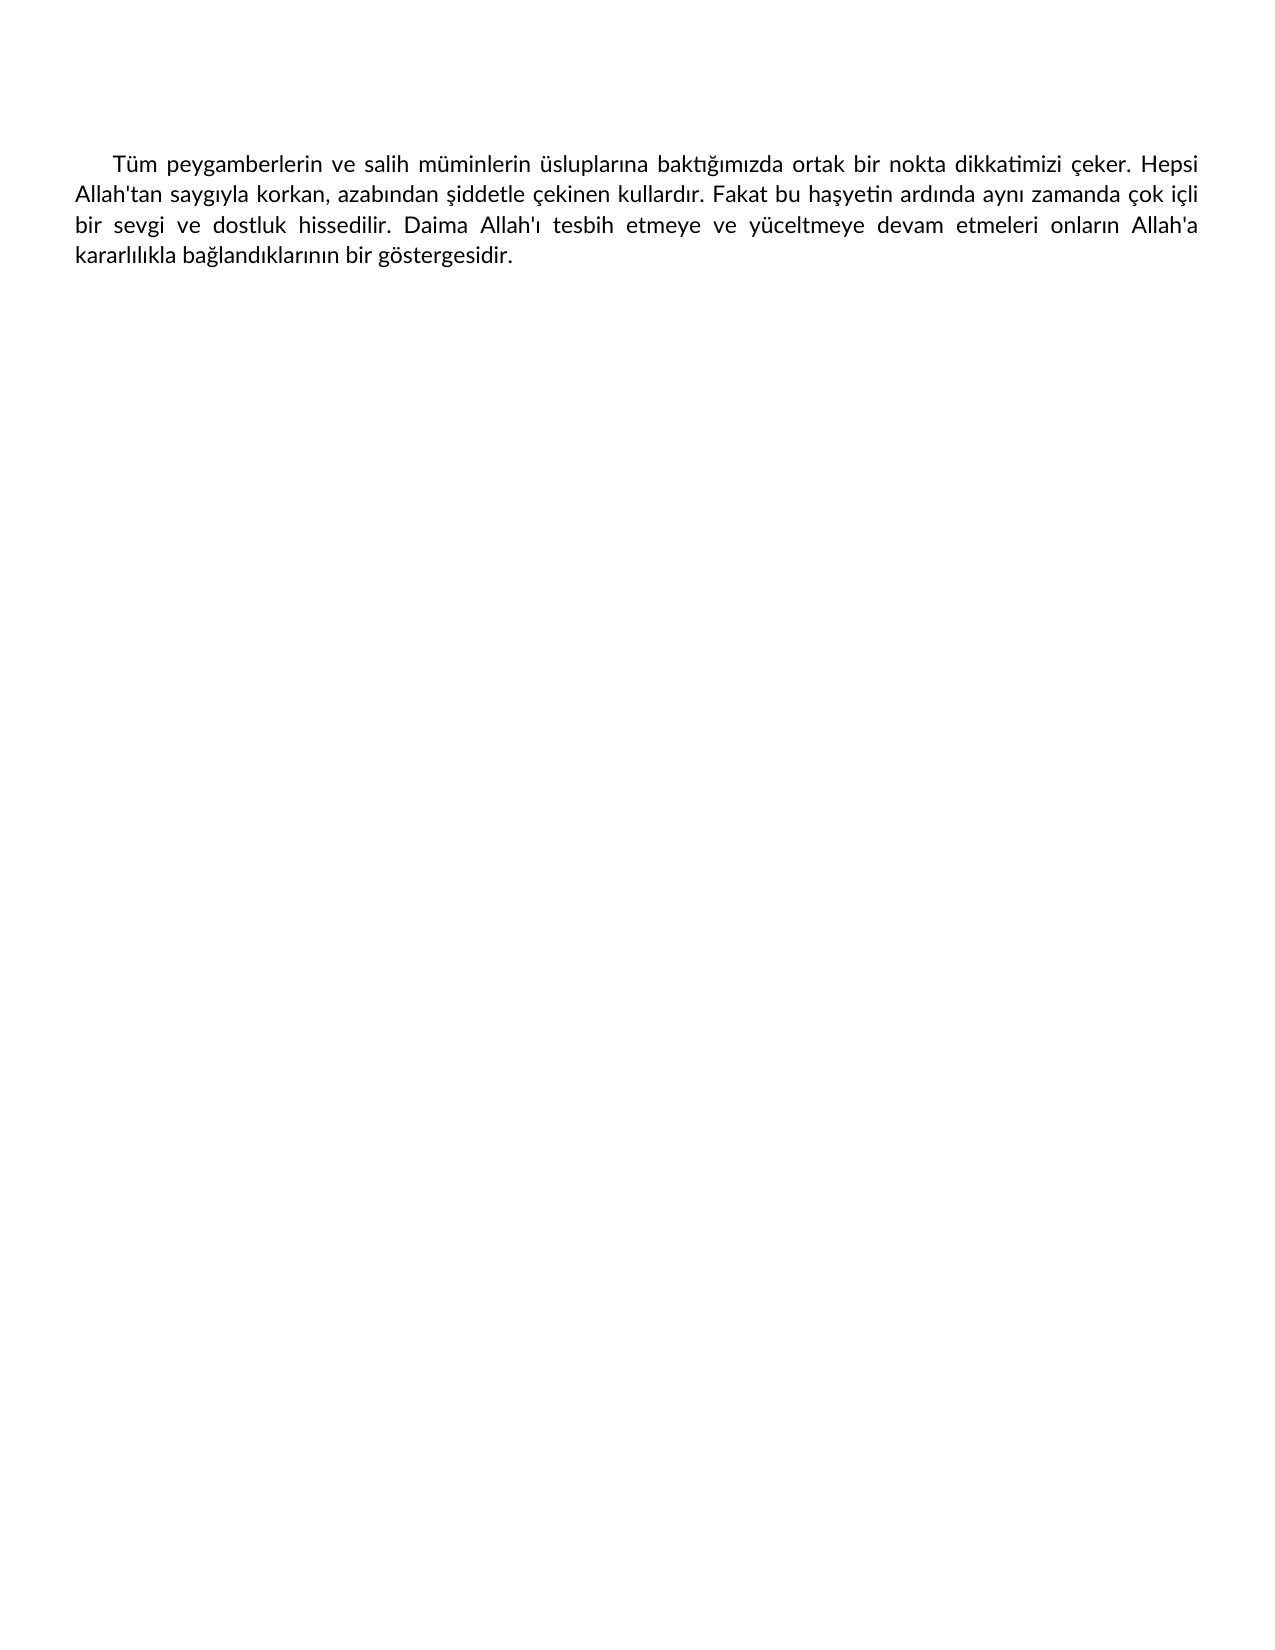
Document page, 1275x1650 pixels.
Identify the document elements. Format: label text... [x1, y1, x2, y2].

text Tüm peygamberlerin ve salih müminlerin üsluplarına baktığımızda ortak bir nokta dikkatimizi çeker. Hepsi Allah'tan saygıyla korkan, azabından şiddetle çekinen kullardır. Fakat bu haşyetin ardında aynı zamanda çok içli bir sevgi ve dostluk hissedilir. Daima Allah'ı tesbih etmeye ve yüceltmeye devam etmeleri onların Allah'a kararlılıkla bağlandıklarının bir göstergesidir. [75, 150, 1200, 268]
